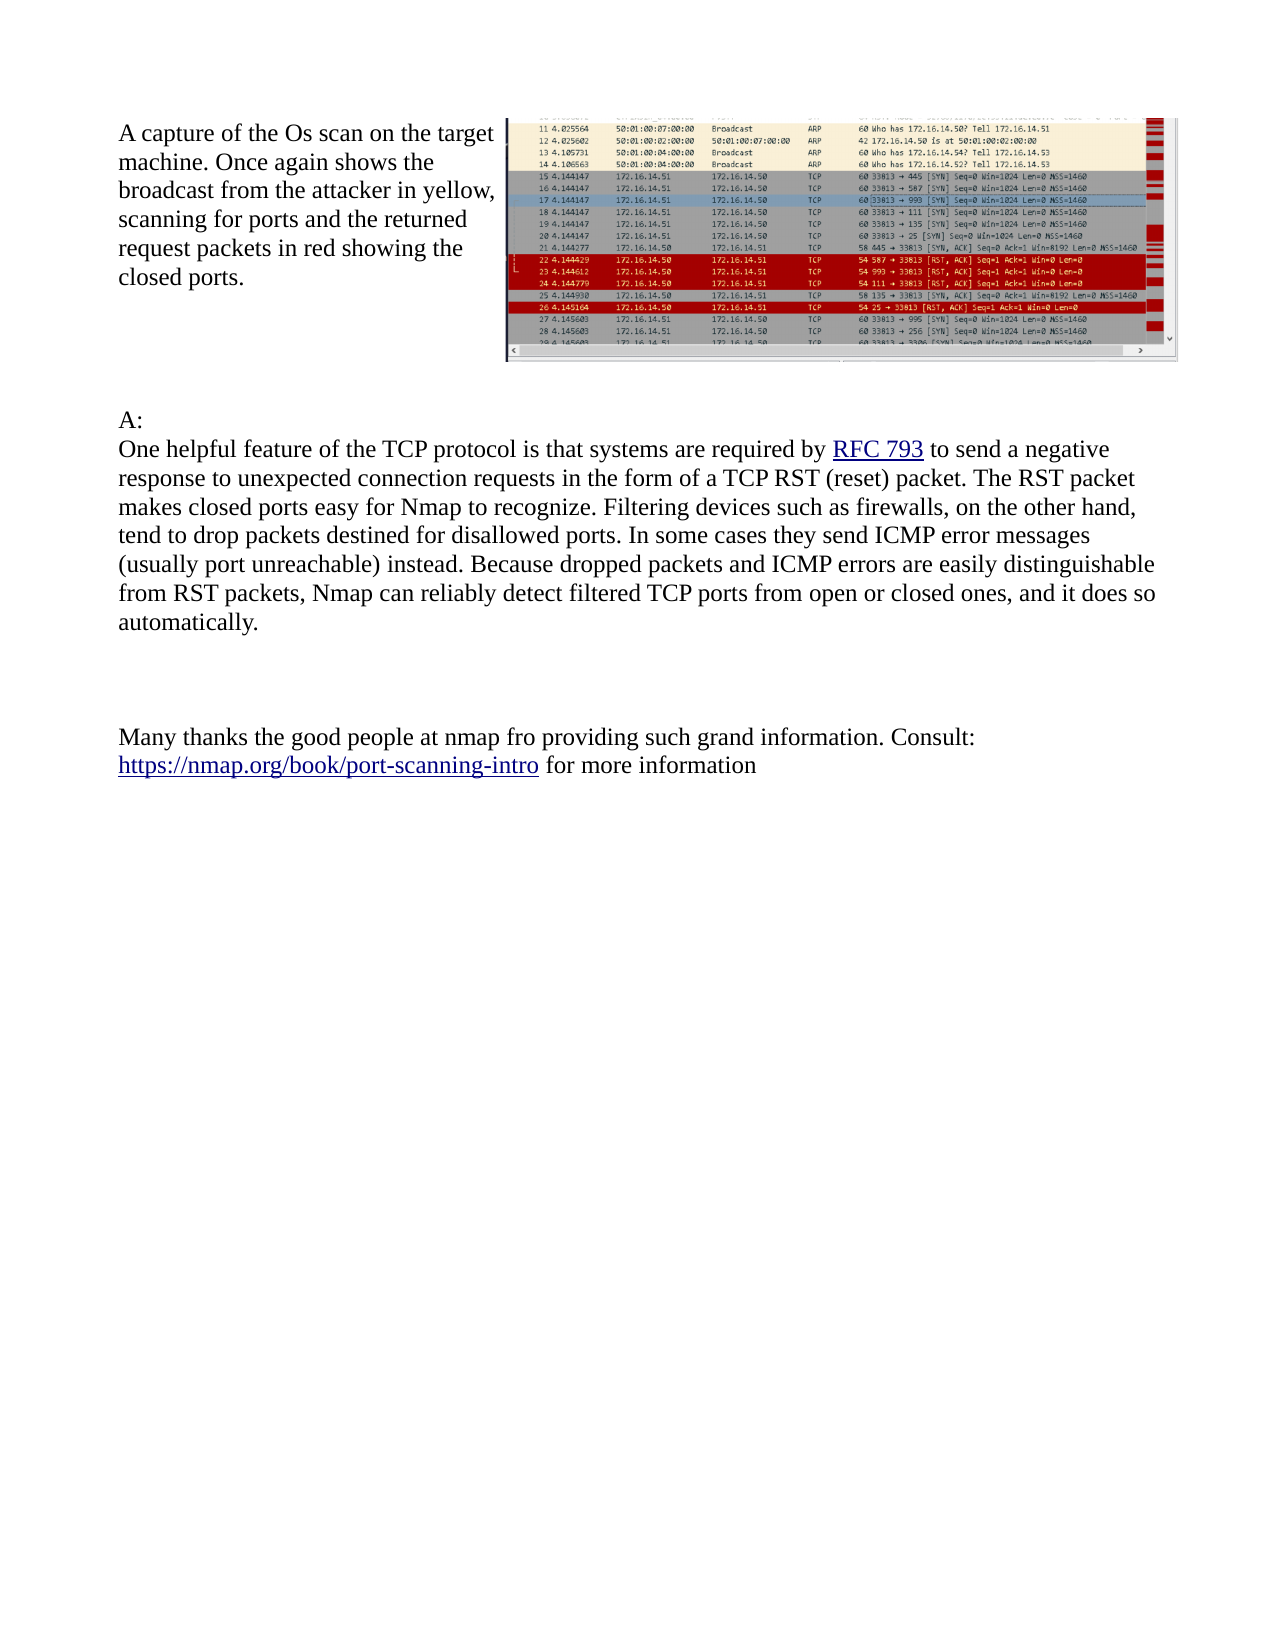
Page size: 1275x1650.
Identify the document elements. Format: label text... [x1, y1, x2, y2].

text A capture of the Os scan on the target machine. Once again shows the broadcast from the attacker in yellow, [118, 118, 505, 204]
text scanning for ports and the returned request packets in red showing the closed ports. [118, 204, 505, 291]
text One helpful feature of the TCP protocol is that systems are required by RFC 793 to send a negative response to unexpected connection requests in the form of a TCP RST (reset) packet. The RST packet makes closed ports easy for Nmap to recognize. Filtering devices such as firewalls, on the other hand, tend to drop packets destined for disallowed ports. In some cases they send ICMP error messages (usually port unreachable) instead. Because dropped packets and ICMP errors are easily distinguishable from RST packets, Nmap can reliably detect filtered TCP ports from open or closed ones, and it does so automatically. [118, 434, 1157, 636]
text Many thanks the good people at nmap fro providing such grand information. Consult: https://nmap.org/book/port-scanning-intro for more information [118, 722, 1157, 779]
picture [505, 118, 1179, 362]
text A: [118, 406, 1157, 434]
